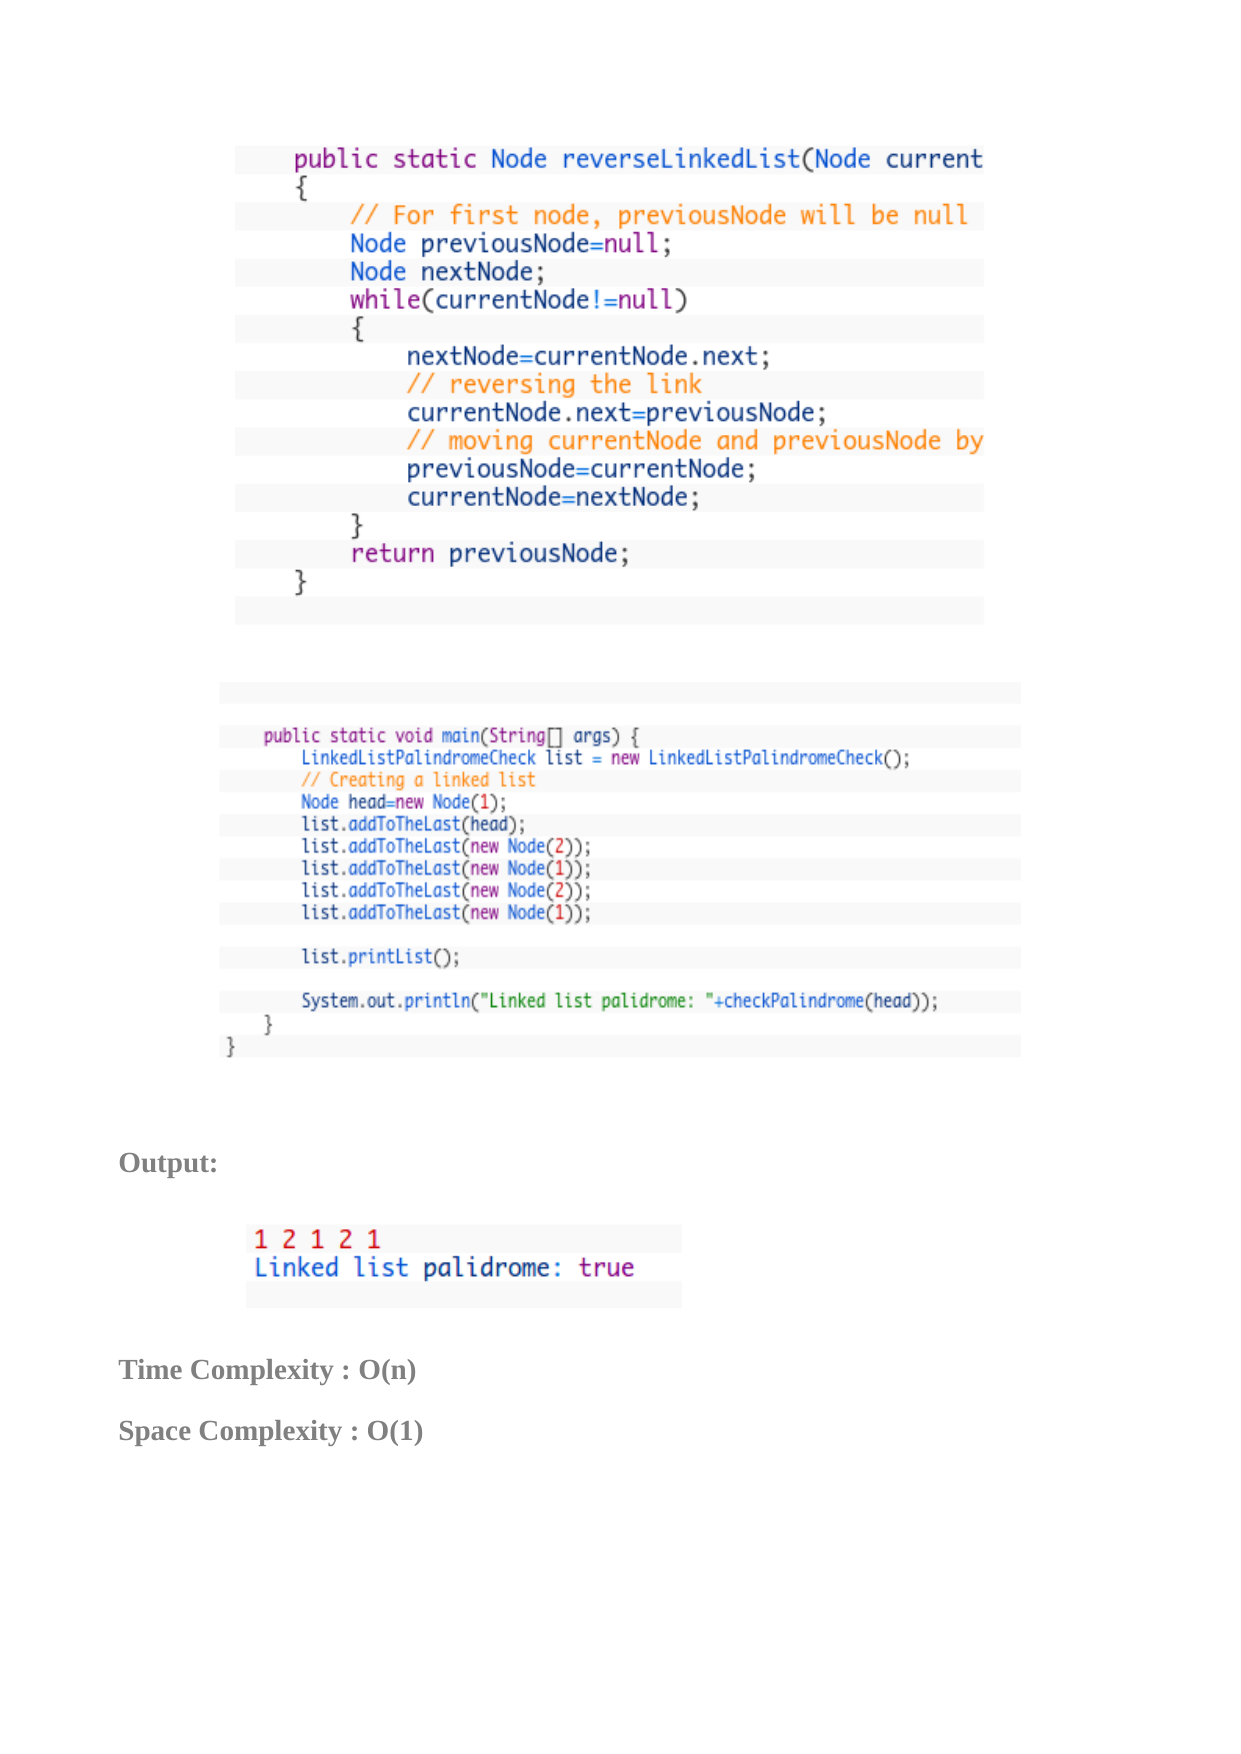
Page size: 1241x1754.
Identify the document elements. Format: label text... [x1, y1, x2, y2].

picture [246, 1200, 682, 1308]
picture [219, 682, 1021, 1076]
subtitle Output: [118, 1145, 1122, 1178]
picture [235, 118, 1006, 628]
subtitle Space Complexity : O(1) [118, 1413, 1122, 1447]
subtitle Time Complexity : O(n) [118, 1352, 1122, 1386]
